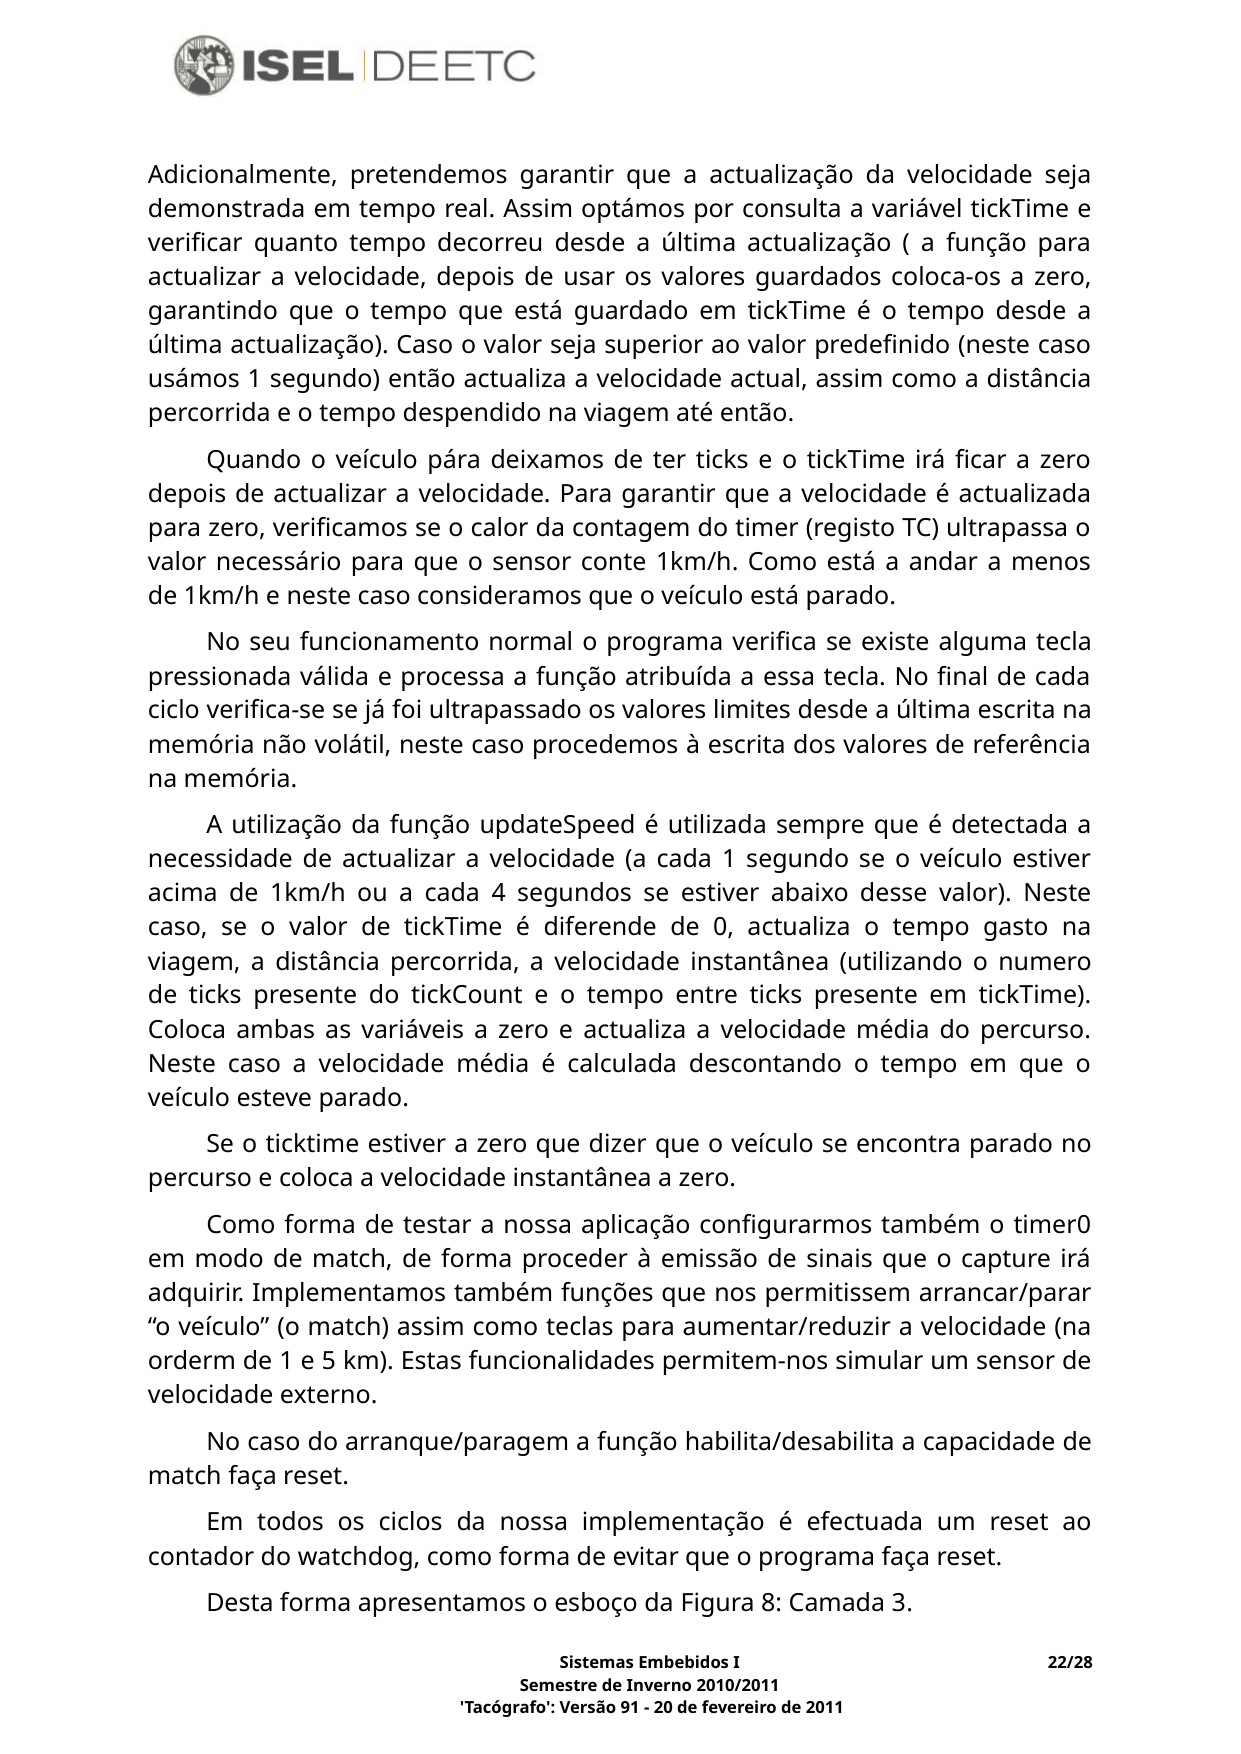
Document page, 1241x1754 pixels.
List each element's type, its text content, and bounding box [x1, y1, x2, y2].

text Desta forma apresentamos o esboço da Figura 8: Camada 3. [148, 1585, 1093, 1619]
text Como forma de testar a nossa aplicação configurarmos também o timer0 em modo de match, de forma proceder à emissão de sinais que o capture irá adquirir. Implementamos também funções que nos permitissem arrancar/parar “o veículo” (o match) assim como teclas para aumentar/reduzir a velocidade (na orderm de 1 e 5 km). Estas funcionalidades permitem-nos simular um sensor de velocidade externo. [148, 1207, 1093, 1411]
text Em todos os ciclos da nossa implementação é efectuada um reset ao contador do watchdog, como forma de evitar que o programa faça reset. [148, 1504, 1093, 1572]
text No seu funcionamento normal o programa verifica se existe alguma tecla pressionada válida e processa a função atribuída a essa tecla. No final de cada ciclo verifica-se se já foi ultrapassado os valores limites desde a última escrita na memória não volátil, neste caso procedemos à escrita dos valores de referência na memória. [148, 624, 1093, 794]
text A utilização da função updateSpeed é utilizada sempre que é detectada a necessidade de actualizar a velocidade (a cada 1 segundo se o veículo estiver acima de 1km/h ou a cada 4 segundos se estiver abaixo desse valor). Neste caso, se o valor de tickTime é diferende de 0, actualiza o tempo gasto na viagem, a distância percorrida, a velocidade instantânea (utilizando o numero de ticks presente do tickCount e o tempo entre ticks presente em tickTime). Coloca ambas as variáveis a zero e actualiza a velocidade média do percurso. Neste caso a velocidade média é calculada descontando o tempo em que o veículo esteve parado. [148, 807, 1093, 1113]
picture [164, 20, 566, 121]
text Quando o veículo pára deixamos de ter ticks e o tickTime irá ficar a zero depois de actualizar a velocidade. Para garantir que a velocidade é actualizada para zero, verificamos se o calor da contagem do timer (registo TC) ultrapassa o valor necessário para que o sensor conte 1km/h. Como está a andar a menos de 1km/h e neste caso consideramos que o veículo está parado. [148, 441, 1093, 612]
text Se o ticktime estiver a zero que dizer que o veículo se encontra parado no percurso e coloca a velocidade instantânea a zero. [148, 1126, 1093, 1194]
text No caso do arranque/paragem a função habilita/desabilita a capacidade de match faça reset. [148, 1423, 1093, 1492]
text Adicionalmente, pretendemos garantir que a actualização da velocidade seja demonstrada em tempo real. Assim optámos por consulta a variável tickTime e verificar quanto tempo decorreu desde a última actualização ( a função para actualizar a velocidade, depois de usar os valores guardados coloca-os a zero, garantindo que o tempo que está guardado em tickTime é o tempo desde a última actualização). Caso o valor seja superior ao valor predefinido (neste caso usámos 1 segundo) então actualiza a velocidade actual, assim como a distância percorrida e o tempo despendido na viagem até então. [148, 156, 1093, 429]
